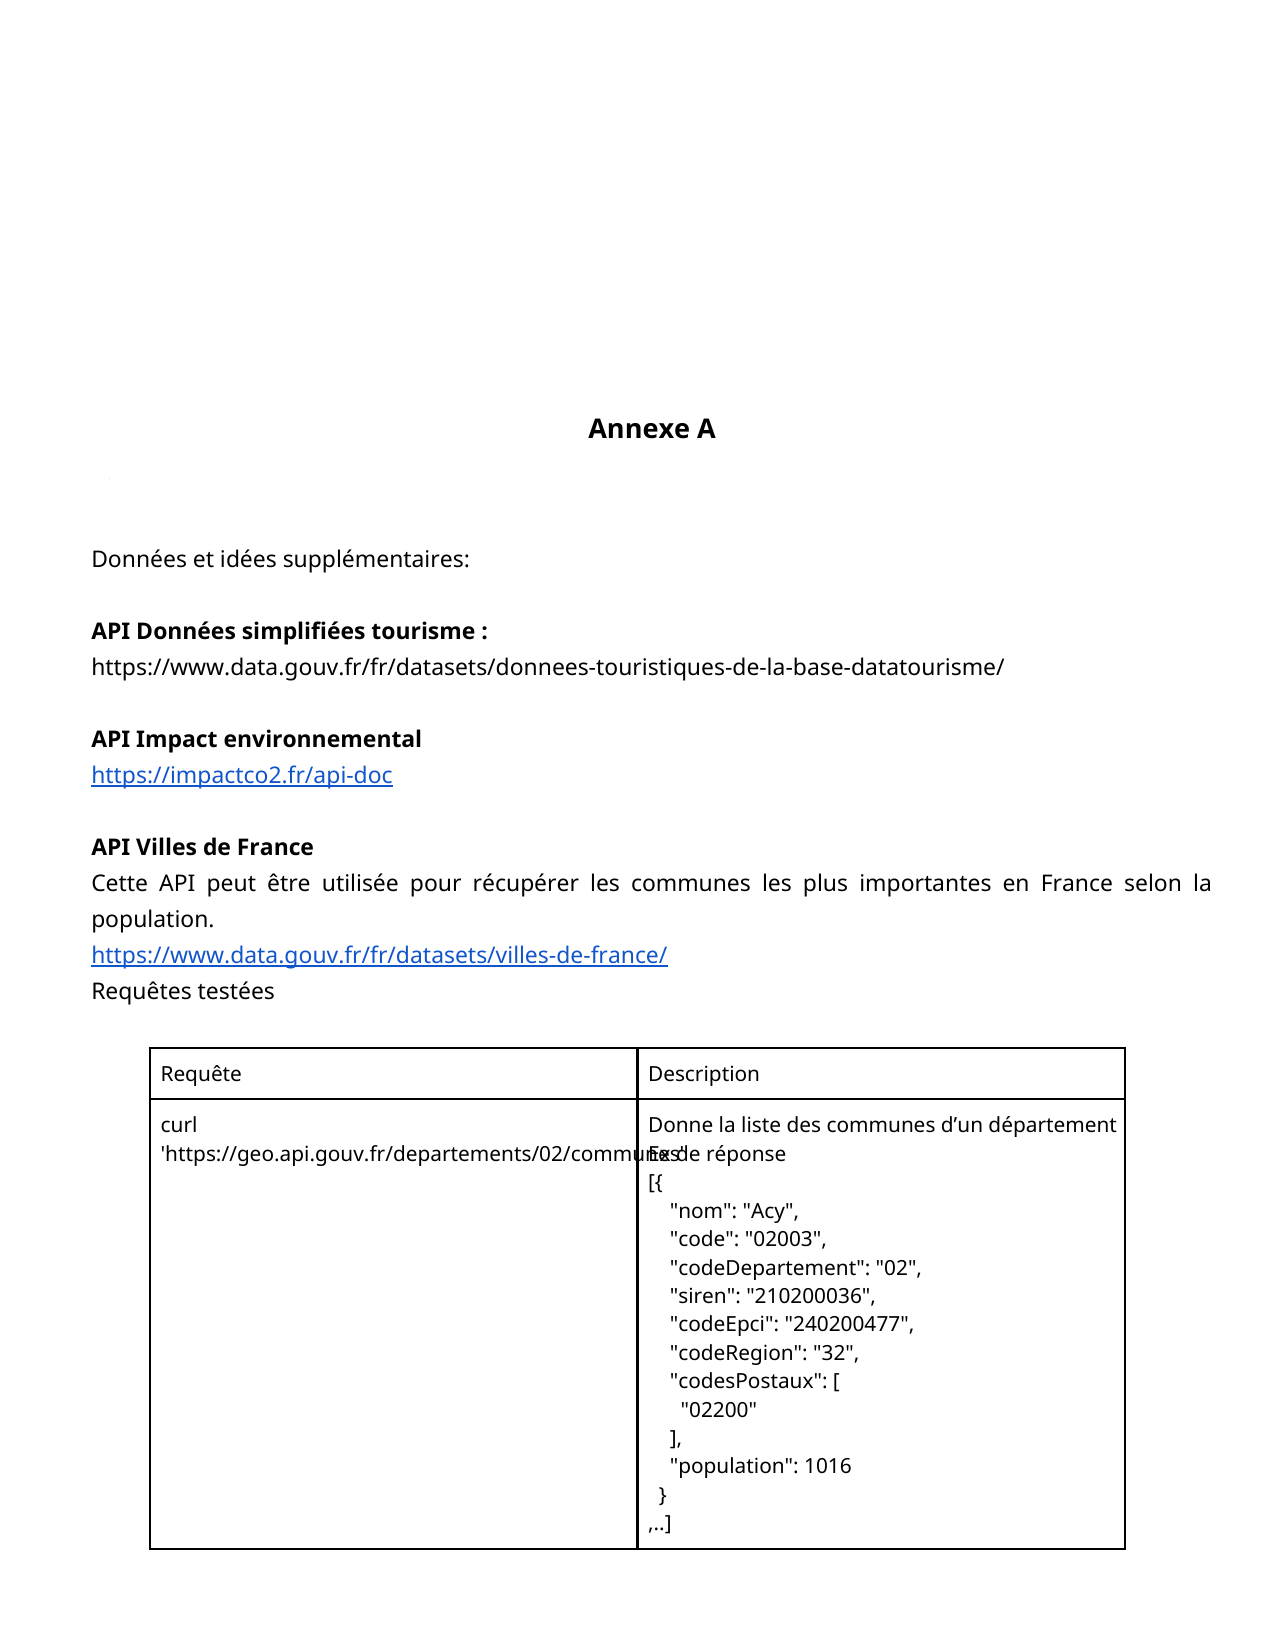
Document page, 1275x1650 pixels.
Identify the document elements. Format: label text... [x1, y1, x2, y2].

text Cette API peut être utilisée pour récupérer les communes les plus importantes en France selon la population. [91, 867, 1213, 934]
text https://impactco2.fr/api-doc [91, 759, 1213, 790]
text API Villes de France [91, 831, 1213, 862]
text Données et idées supplémentaires: [91, 543, 1213, 575]
text API Impact environnemental [91, 723, 1213, 754]
text https://www.data.gouv.fr/fr/datasets/villes-de-france/ [91, 939, 1213, 970]
table_cell curl 'https://geo.api.gouv.fr/departements/02/communes' [151, 1100, 636, 1547]
table_header Description [639, 1049, 1124, 1098]
text Annexe A [91, 410, 1213, 447]
text Requêtes testées [91, 975, 1213, 1006]
table_header Requête [151, 1049, 636, 1098]
text API Données simplifiées tourisme : [91, 615, 1213, 647]
table_cell Donne la liste des communes d’un département Ex de réponse [{ "nom": "Acy", "code": "02003", "codeDepartement": "02", "siren": "210200036", "codeEpci": "240200477", "codeRegion": "32", "codesPostaux": [ "02200" ], "population": 1016 } ,..] [639, 1100, 1124, 1547]
text https://www.data.gouv.fr/fr/datasets/donnees-touristiques-de-la-base-datatourisme/ [91, 651, 1213, 682]
